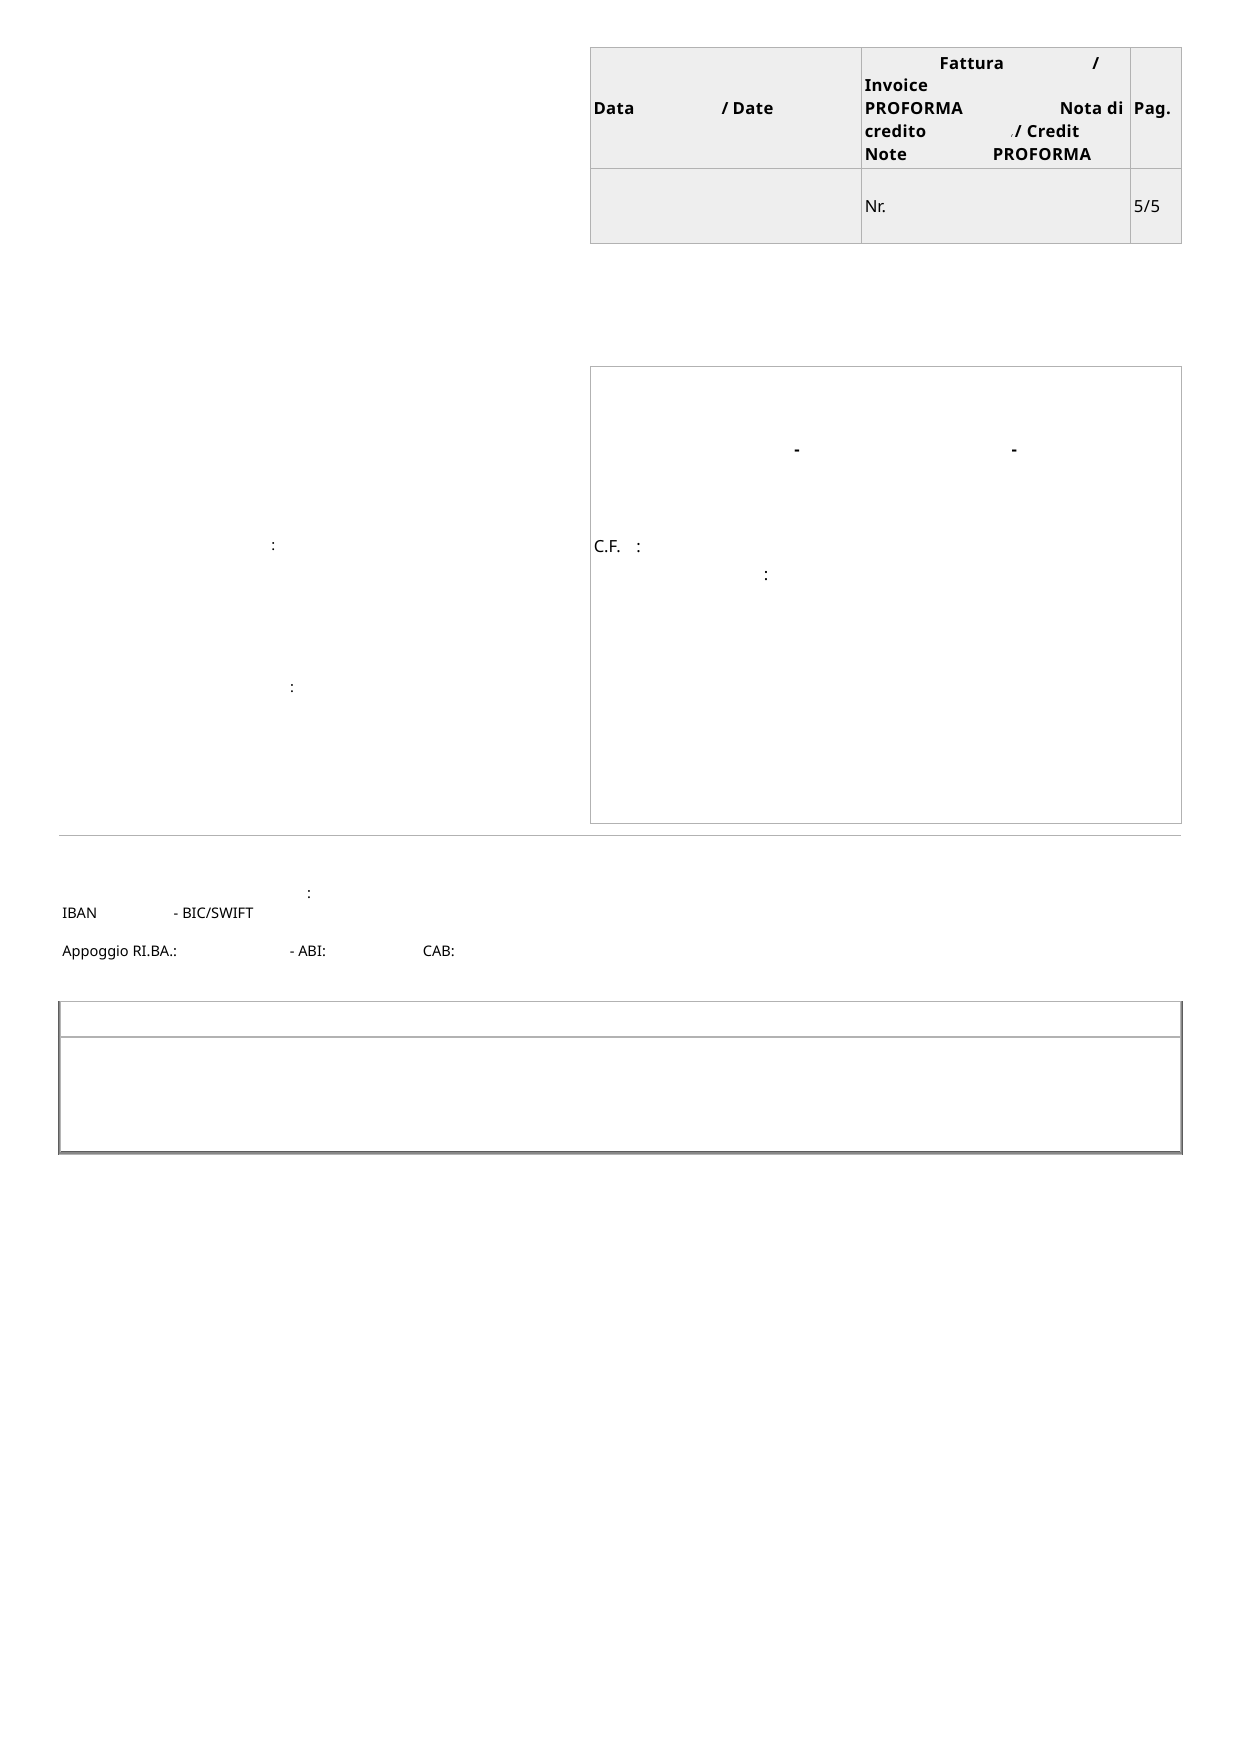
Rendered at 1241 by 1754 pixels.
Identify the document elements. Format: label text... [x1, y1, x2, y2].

table_cell [241, 1038, 247, 1151]
text </if> [59, 1155, 1181, 1160]
table_cell [803, 1038, 812, 1151]
table_cell [803, 1002, 812, 1036]
table_cell [992, 1038, 998, 1151]
table_cell <if test="check_installed_module('delivery_invoice_report')"> <if test="get_total_transport(o.invoice_line) <> 0.0"> <formatLang(get_total_transport(o.invoice_line), monetary=True, currency_obj=o.currency_id)> </if> </if> [61, 1038, 241, 1151]
table_cell [429, 1038, 434, 1151]
table_cell <if test="get_total_contribution(o.invoice_line) <> 0.0"><formatLang(get_total_contribution(o.invoice_line), monetary=True, currency_obj=o.currency_id)></if> [435, 1038, 617, 1151]
table_cell <formatLang(o.amount_total,monetary=True,currency_obj=o.currency_id)> [998, 1038, 1180, 1151]
table_cell Totale<if test="o.partner_id.lang != 'it_IT'"> / <get_label(o,'amount_total')></if> [998, 1002, 1180, 1036]
table_cell <if test="check_installed_module('delivery_invoice_report')"> <if test="get_total_transport(o.invoice_line) <> 0.0"> <translate(u'transport amount')> </if></if> [61, 1002, 241, 1036]
table_cell [241, 1002, 247, 1036]
table_cell <if test="get_total_other(o.invoice_line) <> 0.0"><formatLang(get_total_other(o.invoice_line), monetary=True, currency_obj=o.currency_id)></if> [247, 1038, 429, 1151]
table_cell [617, 1038, 622, 1151]
table_cell [617, 1002, 622, 1036]
table_cell Imposta<if test="o.partner_id.lang != 'it_IT'"> / <get_label(o,'amount_tax')></if> [812, 1002, 992, 1036]
table_cell [992, 1002, 998, 1036]
table_cell Imponibile<if test="o.partner_id.lang != 'it_IT'"> / <get_label(o,'amount_untaxed')></if> [623, 1002, 803, 1036]
table_cell [429, 1002, 434, 1036]
table_cell <if test="get_total_contribution(o.invoice_line) <> 0.0"><translate(u'contribution amount')></if> [435, 1002, 617, 1036]
table_cell <formatLang(o.amount_untaxed,monetary=True,currency_obj=o.currency_id)> [623, 1038, 803, 1151]
table_cell <if test="get_total_other(o.invoice_line) <> 0.0"><translate(u'other amount')></if> [247, 1002, 429, 1036]
table_cell <formatLang(o.amount_tax,monetary=True,currency_obj=o.currency_id)> [812, 1038, 992, 1151]
